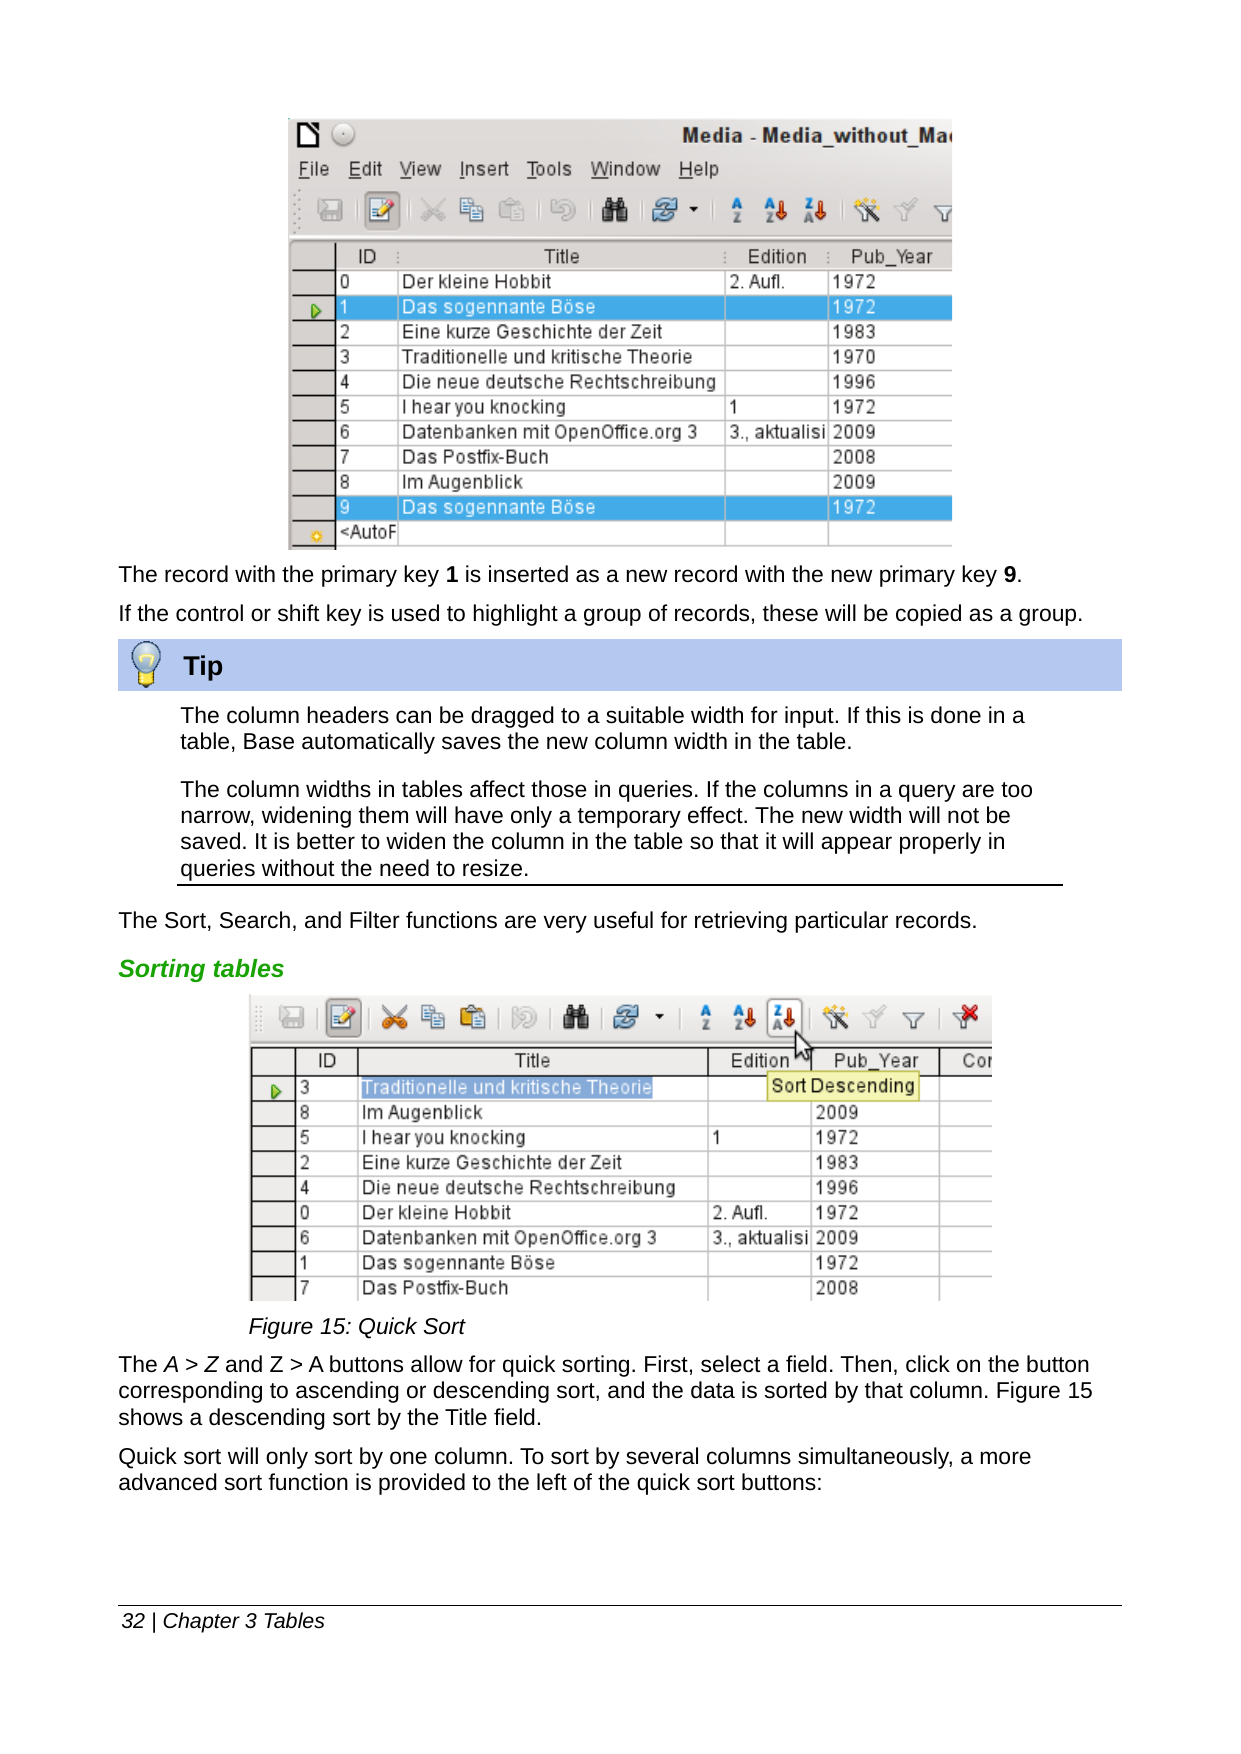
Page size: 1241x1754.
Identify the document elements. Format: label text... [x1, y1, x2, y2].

subtitle Tip [170, 639, 1122, 691]
text The record with the primary key 1 is inserted as a new record with the new primary key 9. [118, 561, 1122, 588]
text If the control or shift key is used to highlight a group of records, these will be copied as a group. [118, 600, 1122, 626]
text Figure 15: Quick Sort [248, 1301, 992, 1339]
text The Sort, Search, and Filter functions are very useful for retrieving particular records. [118, 907, 1122, 933]
picture [288, 118, 953, 550]
text The column widths in tables affect those in queries. If the columns in a query are too narrow, widening them will have only a temporary effect. The new width will not be saved. It is better to widen the column in the table so that it will appear properly in queries without the need to resize. [177, 772, 1063, 884]
text Quick sort will only sort by one column. To sort by several columns simultaneously, a more advanced sort function is provided to the left of the quick sort buttons: [118, 1443, 1122, 1495]
subtitle Sorting tables [118, 954, 1122, 983]
picture [119, 639, 170, 691]
picture [248, 994, 992, 1301]
text The A > Z and Z > A buttons allow for quick sorting. First, select a field. Then, click on the button corresponding to ascending or descending sort, and the data is sorted by that column. Figure 15 shows a descending sort by the Title field. [118, 1351, 1122, 1430]
text The column headers can be dragged to a suitable width for input. If this is done in a table, Base automatically saves the new column width in the table. [177, 699, 1063, 754]
